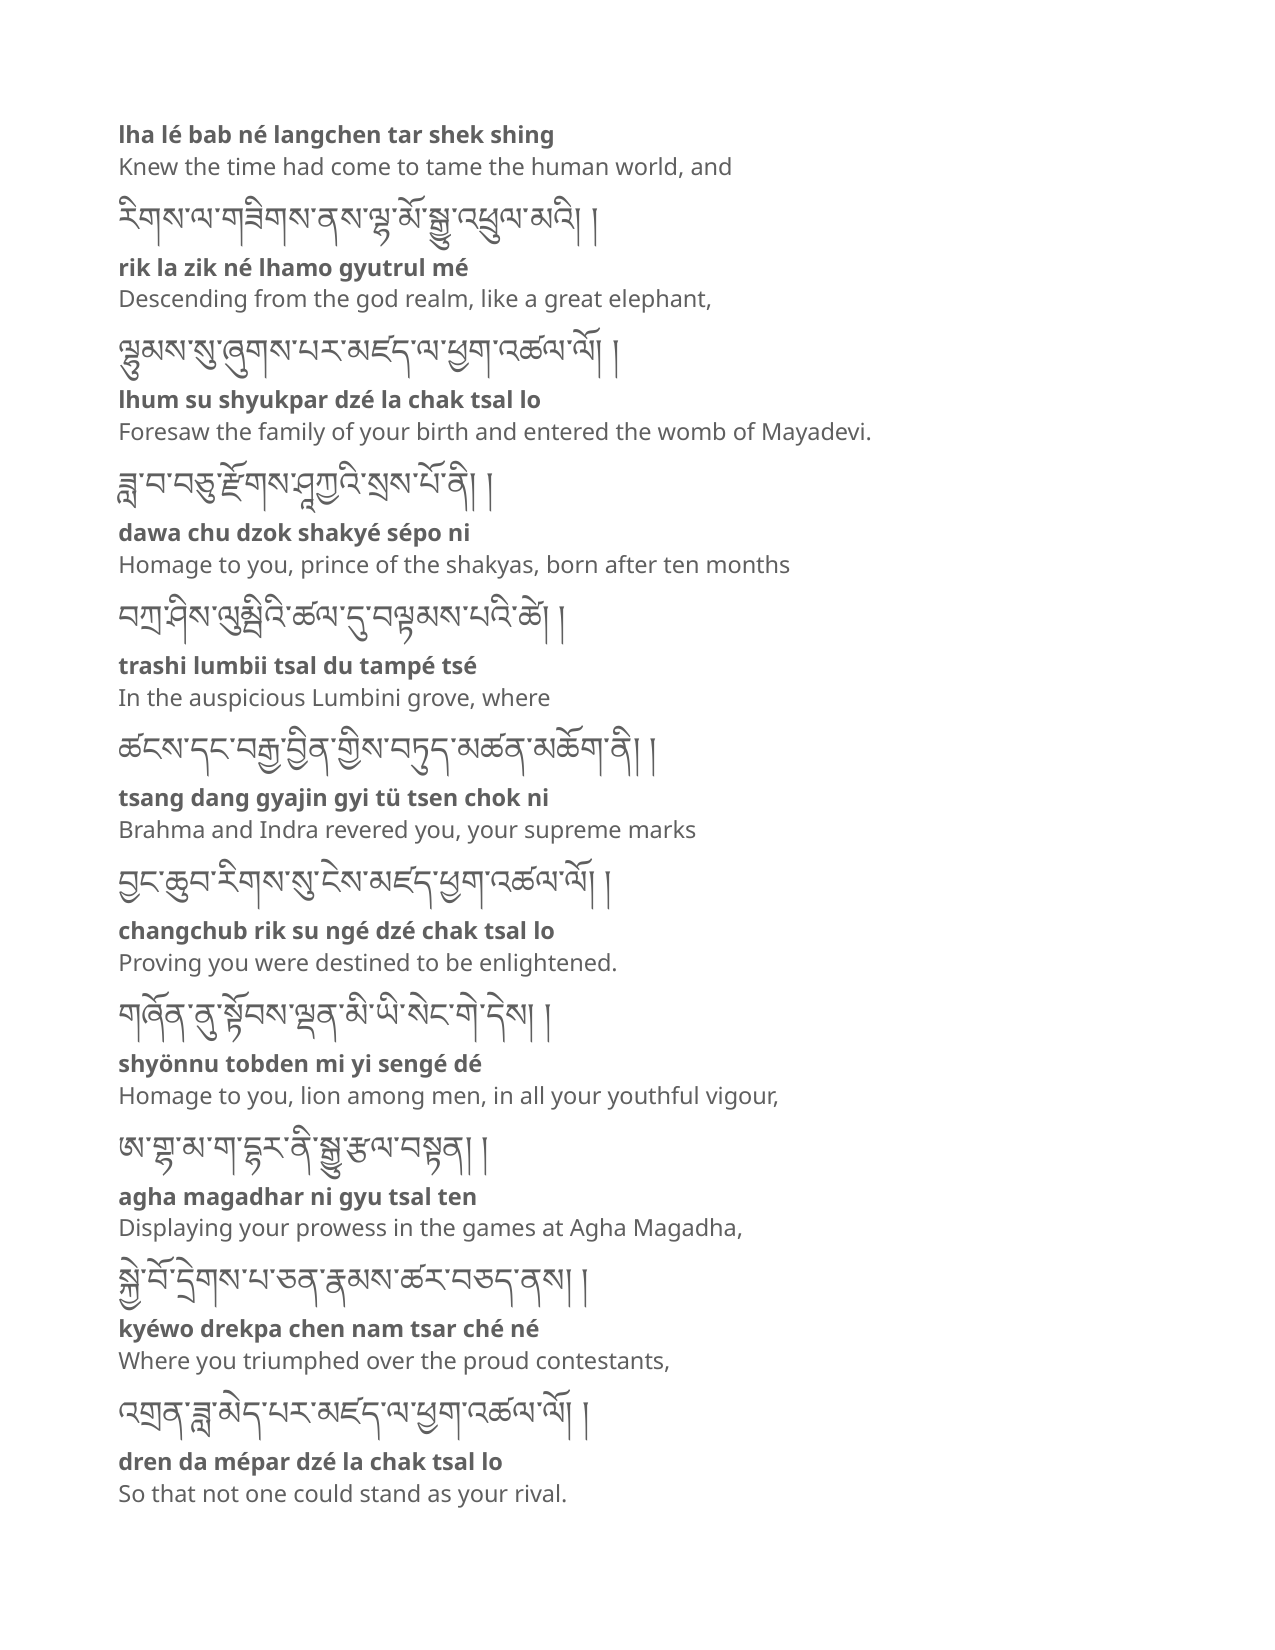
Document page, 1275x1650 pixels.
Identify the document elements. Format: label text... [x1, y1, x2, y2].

text Foresaw the family of your birth and entered the womb of Mayadevi. [118, 416, 1157, 447]
text ཟླ་བ་བཅུ་རྫོགས་ཤཱཀྱའི་སྲས་པོ་ནི། ། [118, 460, 1157, 510]
text tsang dang gyajin gyi tü tsen chok ni [118, 782, 1157, 814]
text འགྲན་ཟླ་མེད་པར་མཛད་ལ་ཕྱག་འཚལ་ལོ། ། [118, 1389, 1157, 1439]
text shyönnu tobden mi yi sengé dé [118, 1047, 1157, 1079]
text rik la zik né lhamo gyutrul mé [118, 251, 1157, 283]
text trashi lumbii tsal du tampé tsé [118, 649, 1157, 681]
text changchub rik su ngé dzé chak tsal lo [118, 914, 1157, 946]
text སྐྱེ་བོ་དྲེགས་པ་ཅན་རྣམས་ཚར་བཅད་ནས། ། [118, 1256, 1157, 1306]
text agha magadhar ni gyu tsal ten [118, 1180, 1157, 1212]
text Where you triumphed over the proud contestants, [118, 1344, 1157, 1376]
text བྱང་ཆུབ་རིགས་སུ་ངེས་མཛད་ཕྱག་འཚལ་ལོ། ། [118, 858, 1157, 908]
text In the auspicious Lumbini grove, where [118, 681, 1157, 713]
text lhum su shyukpar dzé la chak tsal lo [118, 383, 1157, 416]
text ལྷུམས་སུ་ཞུགས་པར་མཛད་ལ་ཕྱག་འཚལ་ལོ། ། [118, 327, 1157, 377]
text རིགས་ལ་གཟིགས་ནས་ལྷ་མོ་སྒྱུ་འཕྲུལ་མའི། ། [118, 194, 1157, 244]
text ཨ་གྷ་མ་ག་དྷར་ནི་སྒྱུ་རྩལ་བསྟན། ། [118, 1123, 1157, 1173]
text Descending from the god realm, like a great elephant, [118, 283, 1157, 315]
text So that not one could stand as your rival. [118, 1477, 1157, 1509]
text dawa chu dzok shakyé sépo ni [118, 516, 1157, 548]
text བཀྲ་ཤིས་ལུམྦིའི་ཚལ་དུ་བལྟམས་པའི་ཚེ། ། [118, 593, 1157, 643]
text kyéwo drekpa chen nam tsar ché né [118, 1312, 1157, 1344]
text Homage to you, prince of the shakyas, born after ten months [118, 548, 1157, 580]
text Proving you were destined to be enlightened. [118, 946, 1157, 978]
text dren da mépar dzé la chak tsal lo [118, 1445, 1157, 1477]
text Brahma and Indra revered you, your supreme marks [118, 814, 1157, 846]
text lha lé bab né langchen tar shek shing [118, 118, 1157, 150]
text Displaying your prowess in the games at Agha Magadha, [118, 1212, 1157, 1244]
text Knew the time had come to tame the human world, and [118, 150, 1157, 182]
text གཞོན་ནུ་སྟོབས་ལྡན་མི་ཡི་སེང་གེ་དེས། ། [118, 991, 1157, 1041]
text Homage to you, lion among men, in all your youthful vigour, [118, 1079, 1157, 1111]
text ཚངས་དང་བརྒྱ་བྱིན་གྱིས་བཏུད་མཚན་མཆོག་ནི། ། [118, 725, 1157, 775]
